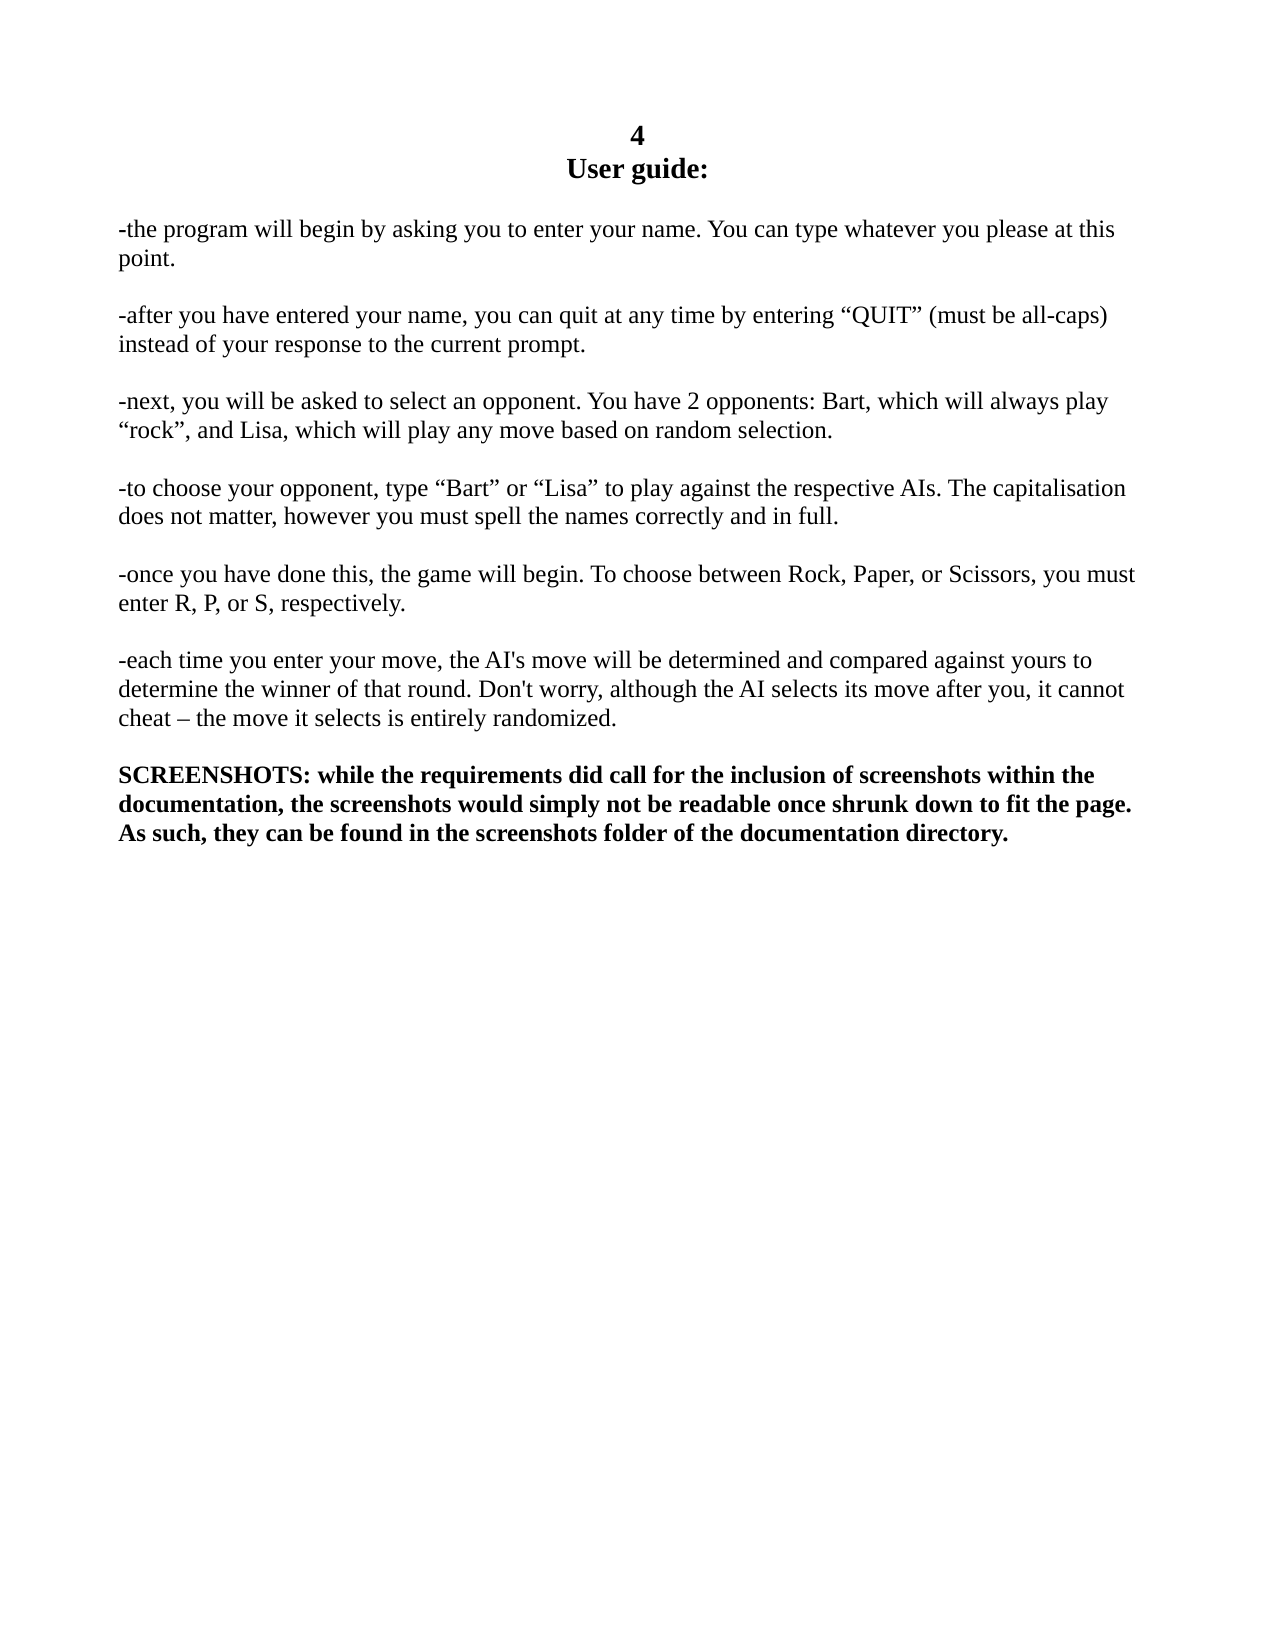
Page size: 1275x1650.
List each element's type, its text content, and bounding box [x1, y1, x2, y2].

text 4 [118, 118, 1157, 152]
text -after you have entered your name, you can quit at any time by entering “QUIT” (must be all-caps) instead of your response to the current prompt. [118, 300, 1157, 358]
text -once you have done this, the game will begin. To choose between Rock, Paper, or Scissors, you must enter R, P, or S, respectively. [118, 559, 1157, 616]
text -to choose your opponent, type “Bart” or “Lisa” to play against the respective AIs. The capitalisation does not matter, however you must spell the names correctly and in full. [118, 473, 1157, 530]
text -the program will begin by asking you to enter your name. You can type whatever you please at this point. [118, 214, 1157, 271]
text User guide: [118, 152, 1157, 185]
text -each time you enter your move, the AI's move will be determined and compared against yours to determine the winner of that round. Don't worry, although the AI selects its move after you, it cannot cheat – the move it selects is entirely randomized. [118, 645, 1157, 731]
text SCREENSHOTS: while the requirements did call for the inclusion of screenshots within the documentation, the screenshots would simply not be readable once shrunk down to fit the page. As such, they can be found in the screenshots folder of the documentation directory. [118, 760, 1157, 846]
text -next, you will be asked to select an opponent. You have 2 opponents: Bart, which will always play “rock”, and Lisa, which will play any move based on random selection. [118, 386, 1157, 444]
